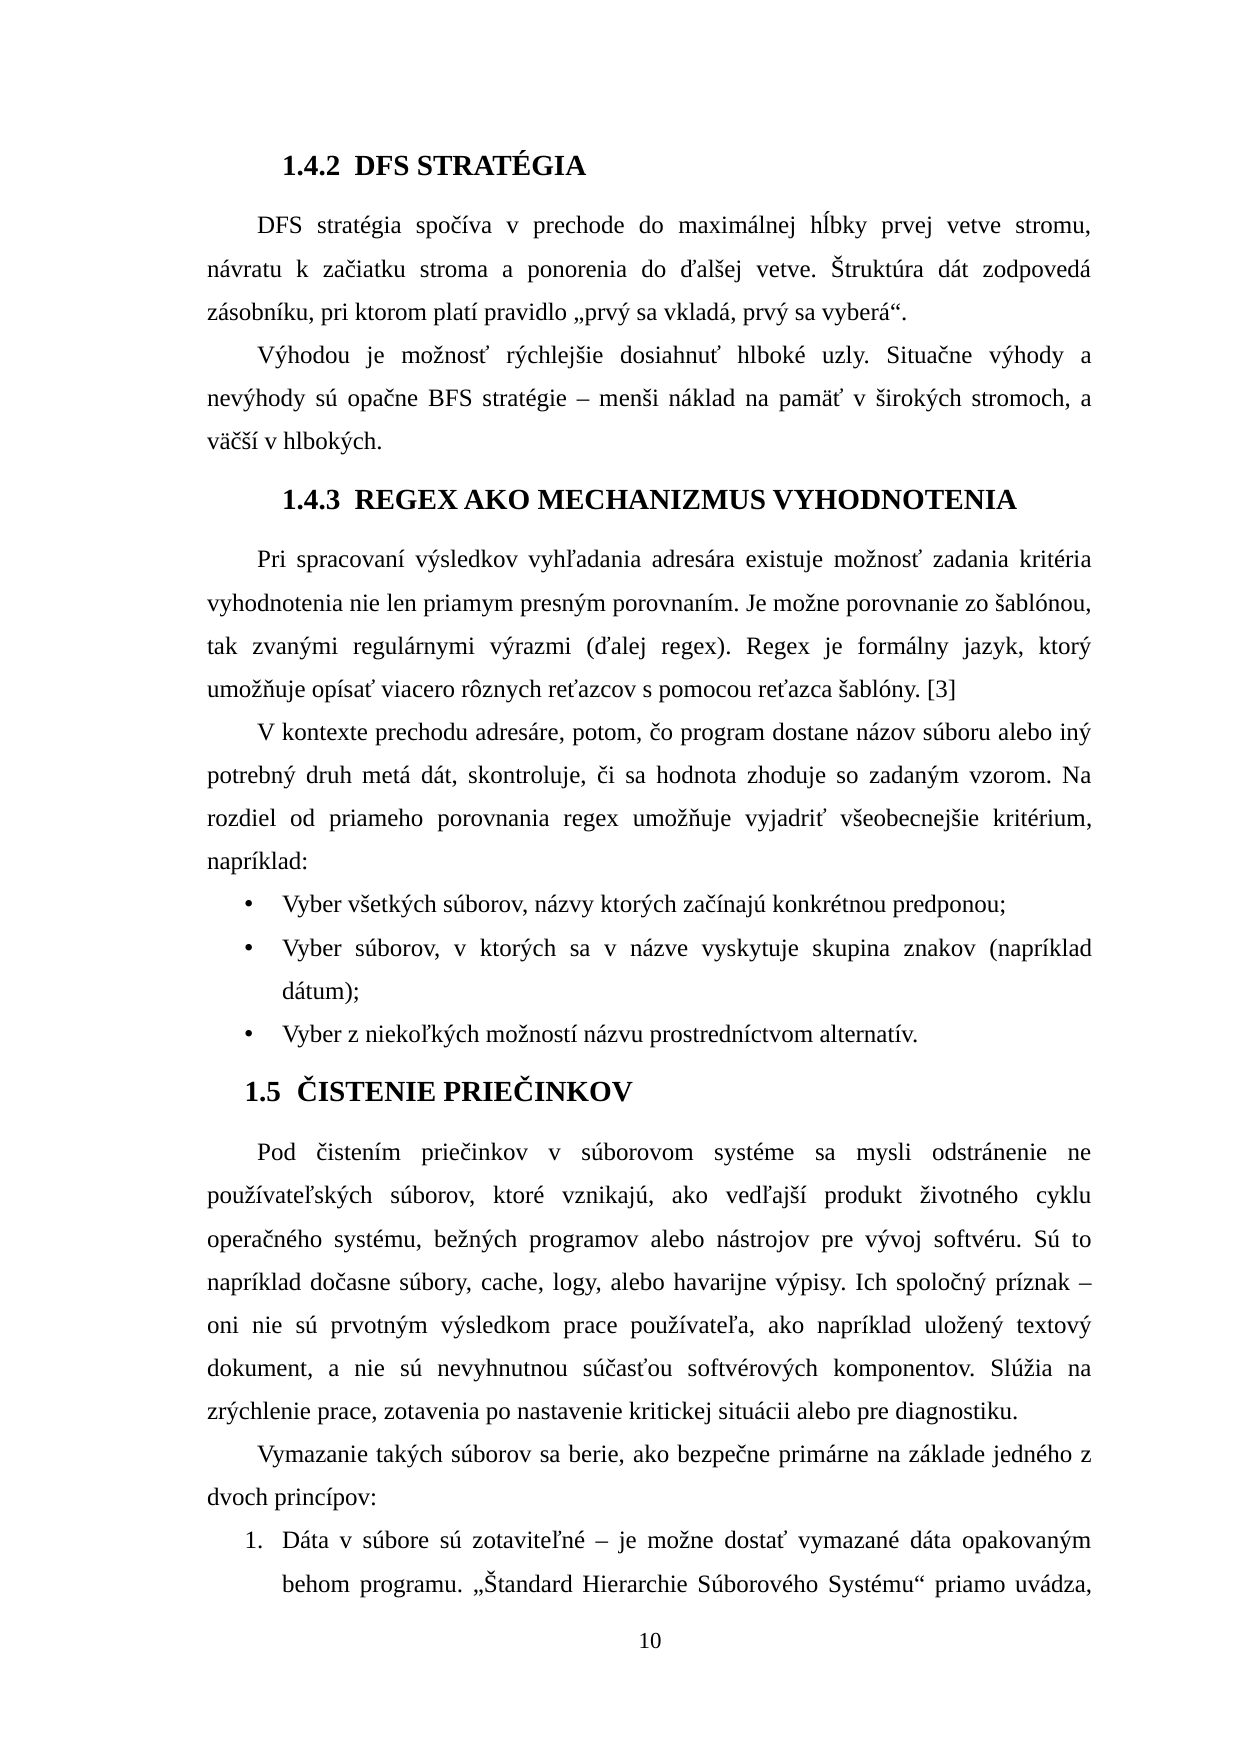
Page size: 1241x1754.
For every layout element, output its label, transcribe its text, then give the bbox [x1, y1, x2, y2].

text Pri spracovaní výsledkov vyhľadania adresára existuje možnosť zadania kritéria vyhodnotenia nie len priamym presným porovnaním. Je možne porovnanie zo šablónou, tak zvanými regulárnymi výrazmi (ďalej regex). Regex je formálny jazyk, ktorý umožňuje opísať viacero rôznych reťazcov s pomocou reťazca šablóny. [3] [207, 544, 1092, 703]
text DFS stratégia spočíva v prechode do maximálnej hĺbky prvej vetve stromu, návratu k začiatku stroma a ponorenia do ďalšej vetve. Štruktúra dát zodpovedá zásobníku, pri ktorom platí pravidlo „prvý sa vkladá, prvý sa vyberá“. [207, 211, 1092, 326]
list Vyber z niekoľkých možností názvu prostredníctvom alternatív. [244, 1019, 1092, 1048]
list Vyber súborov, v ktorých sa v názve vyskytuje skupina znakov (napríklad dátum); [244, 933, 1092, 1004]
subtitle Regex ako mechanizmus vyhodnotenia [282, 482, 1092, 515]
subtitle čistenie priečinkov [244, 1074, 1092, 1108]
text Vymazanie takých súborov sa berie, ako bezpečne primárne na základe jedného z dvoch princípov: [207, 1439, 1092, 1511]
list Dáta v súbore sú zotaviteľné – je možne dostať vymazané dáta opakovaným behom programu. „Štandard Hierarchie Súborového Systému“ priamo uvádza, [244, 1526, 1092, 1597]
subtitle DFS Stratégia [282, 148, 1092, 181]
list Vyber všetkých súborov, názvy ktorých začínajú konkrétnou predponou; [244, 889, 1092, 918]
text Výhodou je možnosť rýchlejšie dosiahnuť hlboké uzly. Situačne výhody a nevýhody sú opačne BFS stratégie – menši náklad na pamäť v širokých stromoch, a väčší v hlbokých. [207, 340, 1092, 455]
text V kontexte prechodu adresáre, potom, čo program dostane názov súboru alebo iný potrebný druh metá dát, skontroluje, či sa hodnota zhoduje so zadaným vzorom. Na rozdiel od priameho porovnania regex umožňuje vyjadriť všeobecnejšie kritérium, napríklad: [207, 717, 1092, 875]
text Pod čistením priečinkov v súborovom systéme sa mysli odstránenie ne používateľských súborov, ktoré vznikajú, ako vedľajší produkt životného cyklu operačného systému, bežných programov alebo nástrojov pre vývoj softvéru. Sú to napríklad dočasne súbory, cache, logy, alebo havarijne výpisy. Ich spoločný príznak – oni nie sú prvotným výsledkom prace používateľa, ako napríklad uložený textový dokument, a nie sú nevyhnutnou súčasťou softvérových komponentov. Slúžia na zrýchlenie prace, zotavenia po nastavenie kritickej situácii alebo pre diagnostiku. [207, 1137, 1092, 1425]
